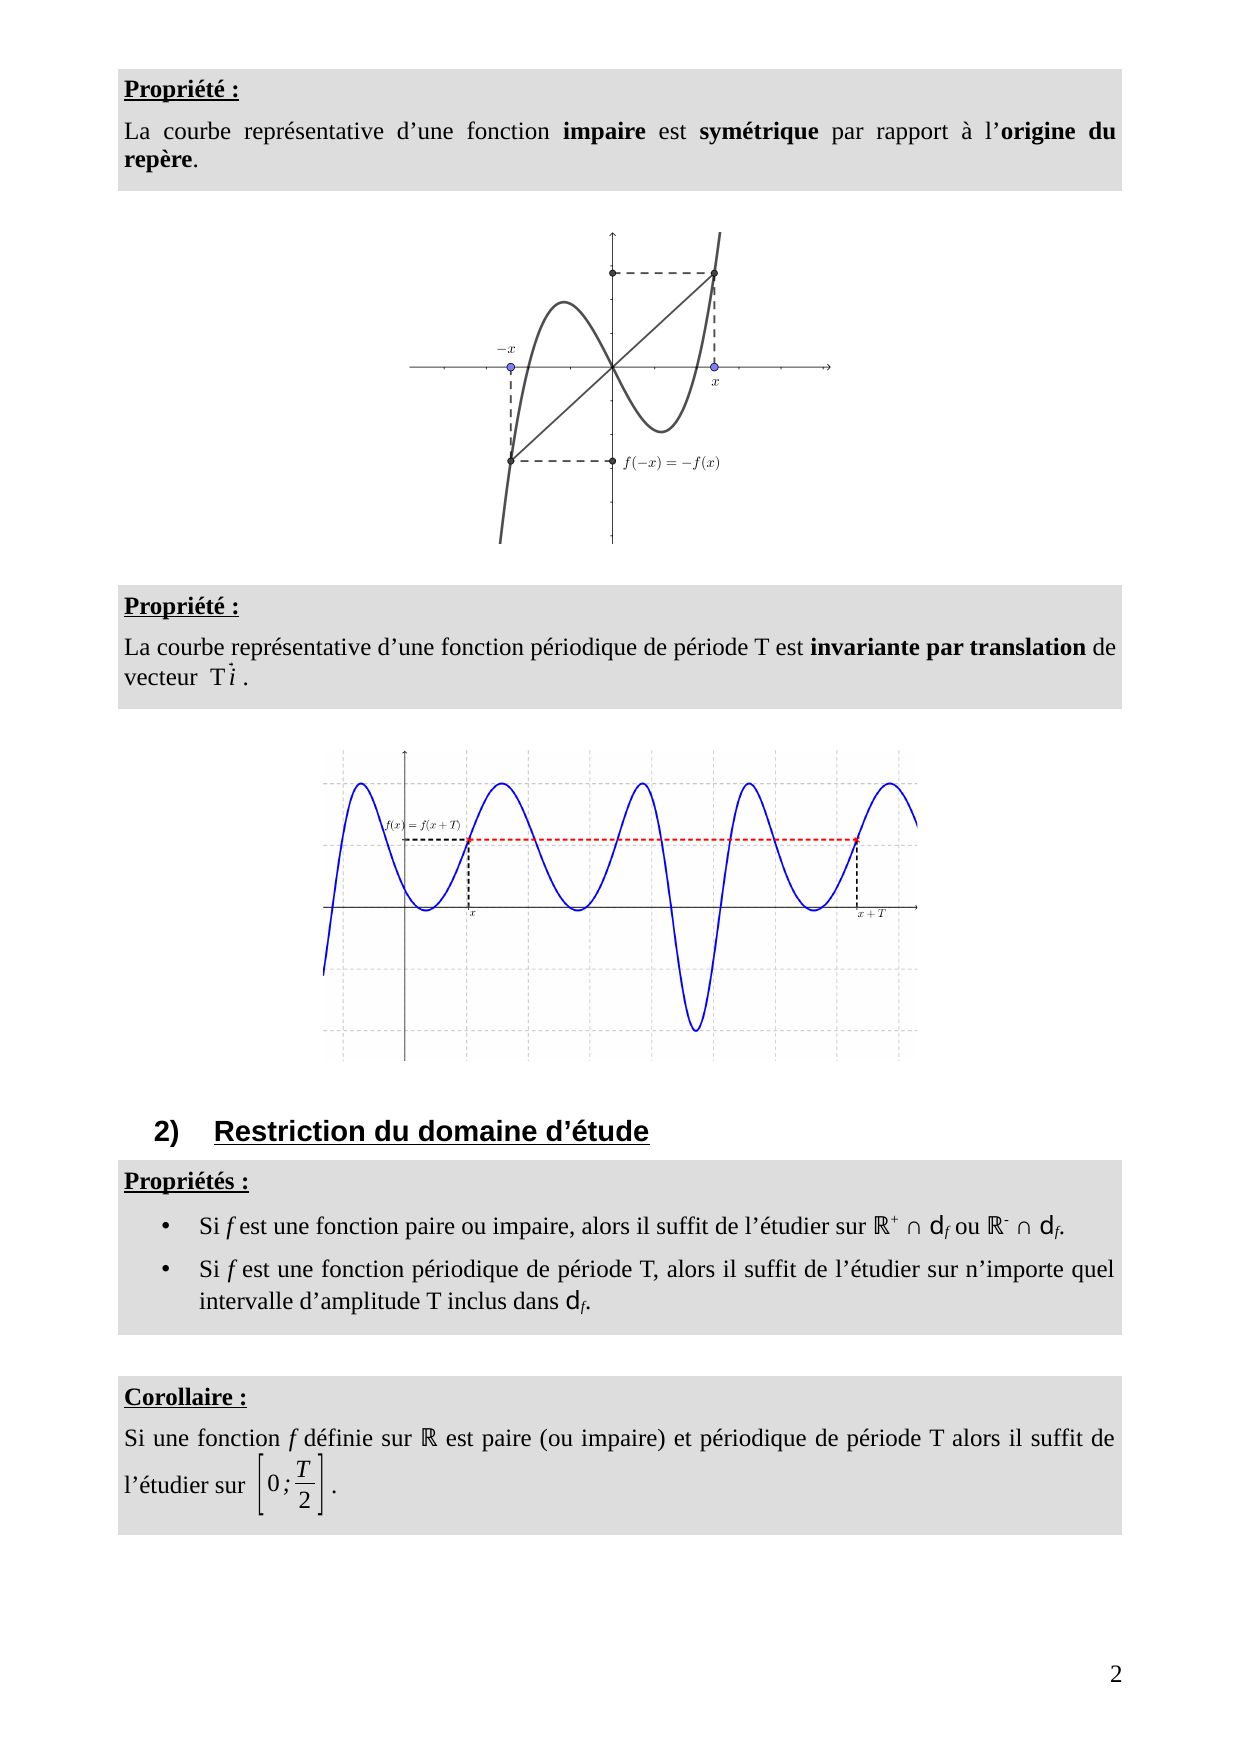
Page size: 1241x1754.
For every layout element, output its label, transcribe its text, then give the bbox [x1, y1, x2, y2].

table_header Corollaire : Si une fonction f définie sur ℝ est paire (ou impaire) et périodique de période T alors il suffit de l’étudier sur . [118, 1376, 1122, 1535]
picture [409, 232, 831, 544]
subtitle Restriction du domaine d’étude [153, 1114, 1122, 1148]
table_header Propriété : La courbe représentative d’une fonction périodique de période T est invariante par translation de vecteur . [118, 585, 1122, 709]
table_header Propriété : La courbe représentative d’une fonction impaire est symétrique par rapport à l’origine du repère. [118, 69, 1122, 191]
table_header Propriétés : Si f est une fonction paire ou impaire, alors il suffit de l’étudier sur ℝ+ ∩ df ou ℝ- ∩ df. Si f est une fonction périodique de période T, alors il suffit de l’étudier sur n’importe quel intervalle d’amplitude T inclus dans df. [118, 1160, 1122, 1335]
